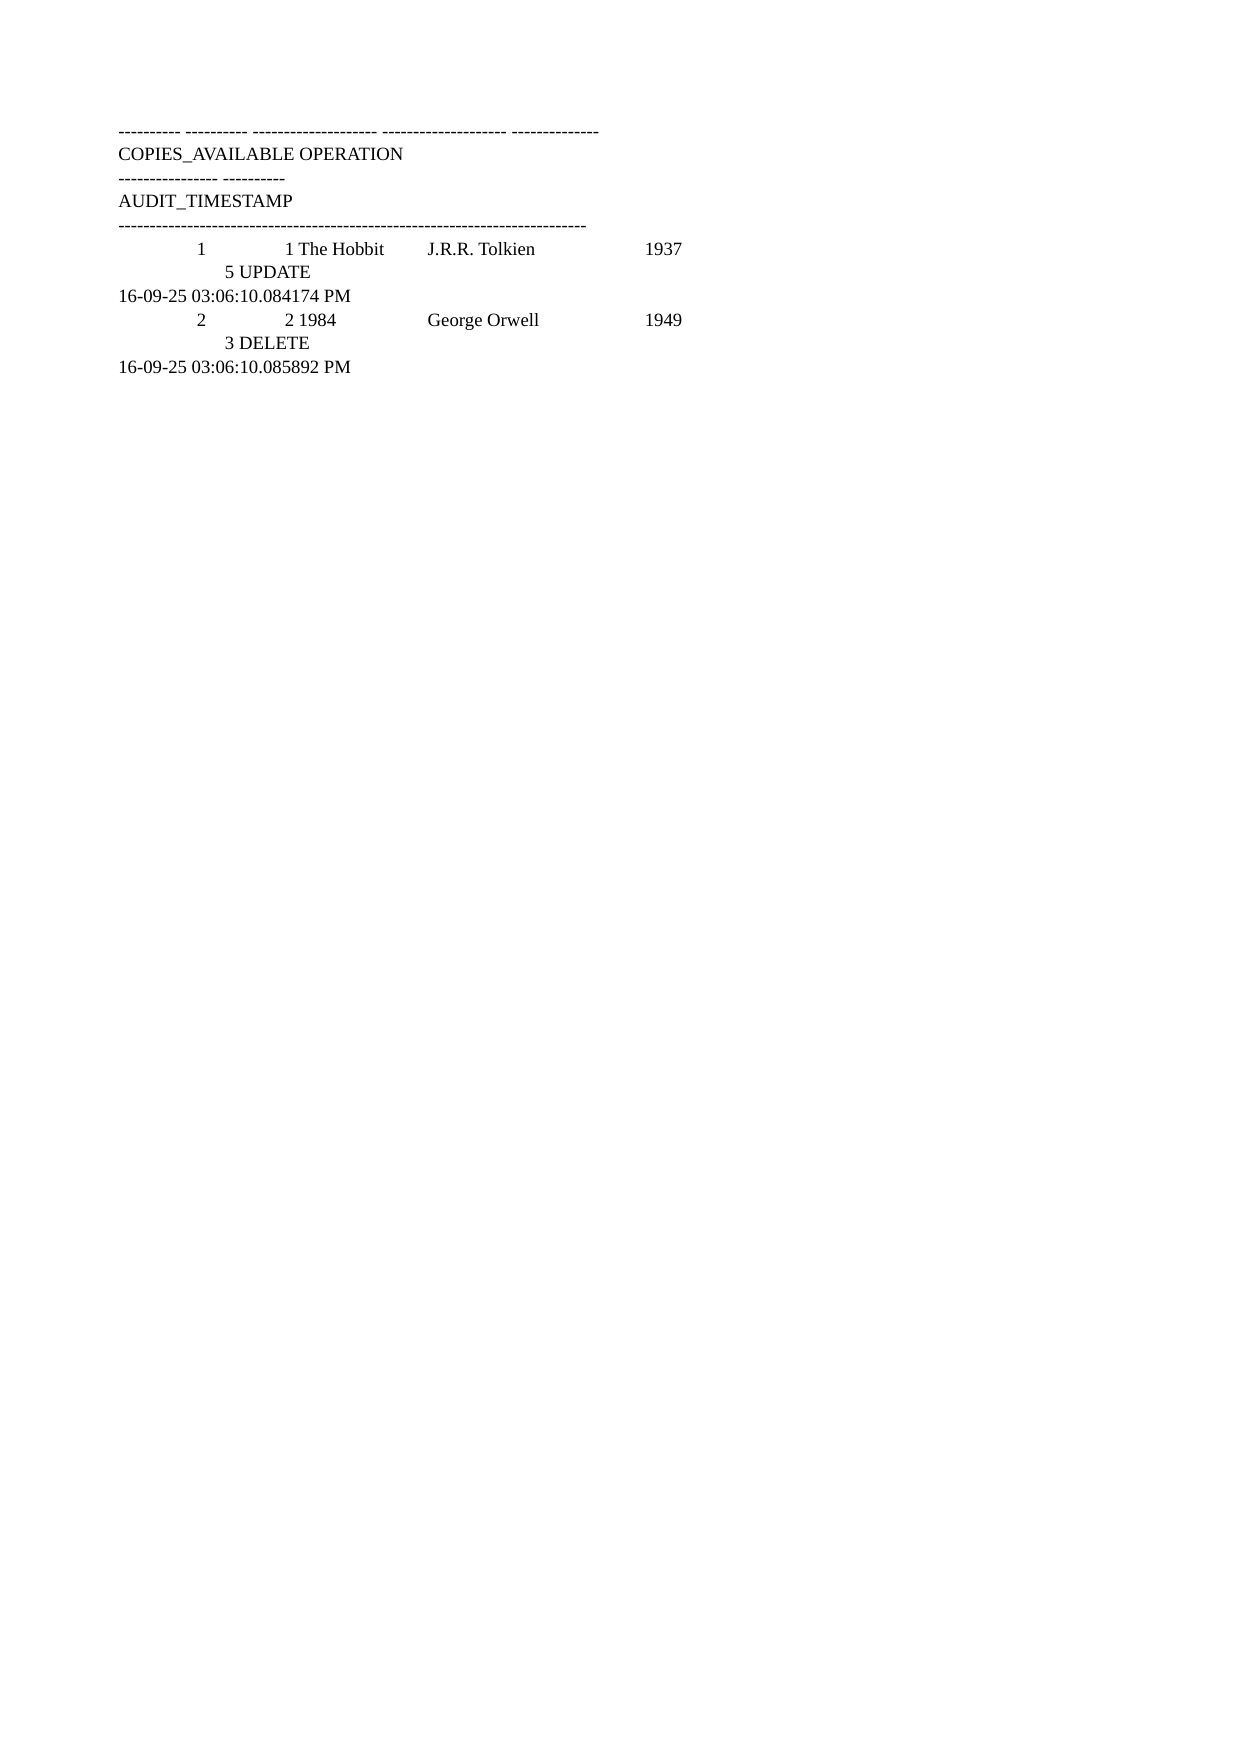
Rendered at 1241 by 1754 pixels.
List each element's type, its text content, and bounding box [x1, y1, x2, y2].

text ---------- ---------- -------------------- -------------------- -------------- [118, 118, 1122, 142]
text ---------------- ---------- [118, 165, 1122, 189]
text --------------------------------------------------------------------------- [118, 213, 1122, 236]
text AUDIT_TIMESTAMP [118, 189, 1122, 213]
text 16-09-25 03:06:10.084174 PM [118, 284, 1122, 307]
text COPIES_AVAILABLE OPERATION [118, 142, 1122, 165]
text 1 1 The Hobbit J.R.R. Tolkien 1937 [118, 236, 1122, 260]
text 2 2 1984 George Orwell 1949 [118, 307, 1122, 331]
text 16-09-25 03:06:10.085892 PM [118, 354, 1122, 378]
text 3 DELETE [118, 331, 1122, 354]
text 5 UPDATE [118, 260, 1122, 284]
